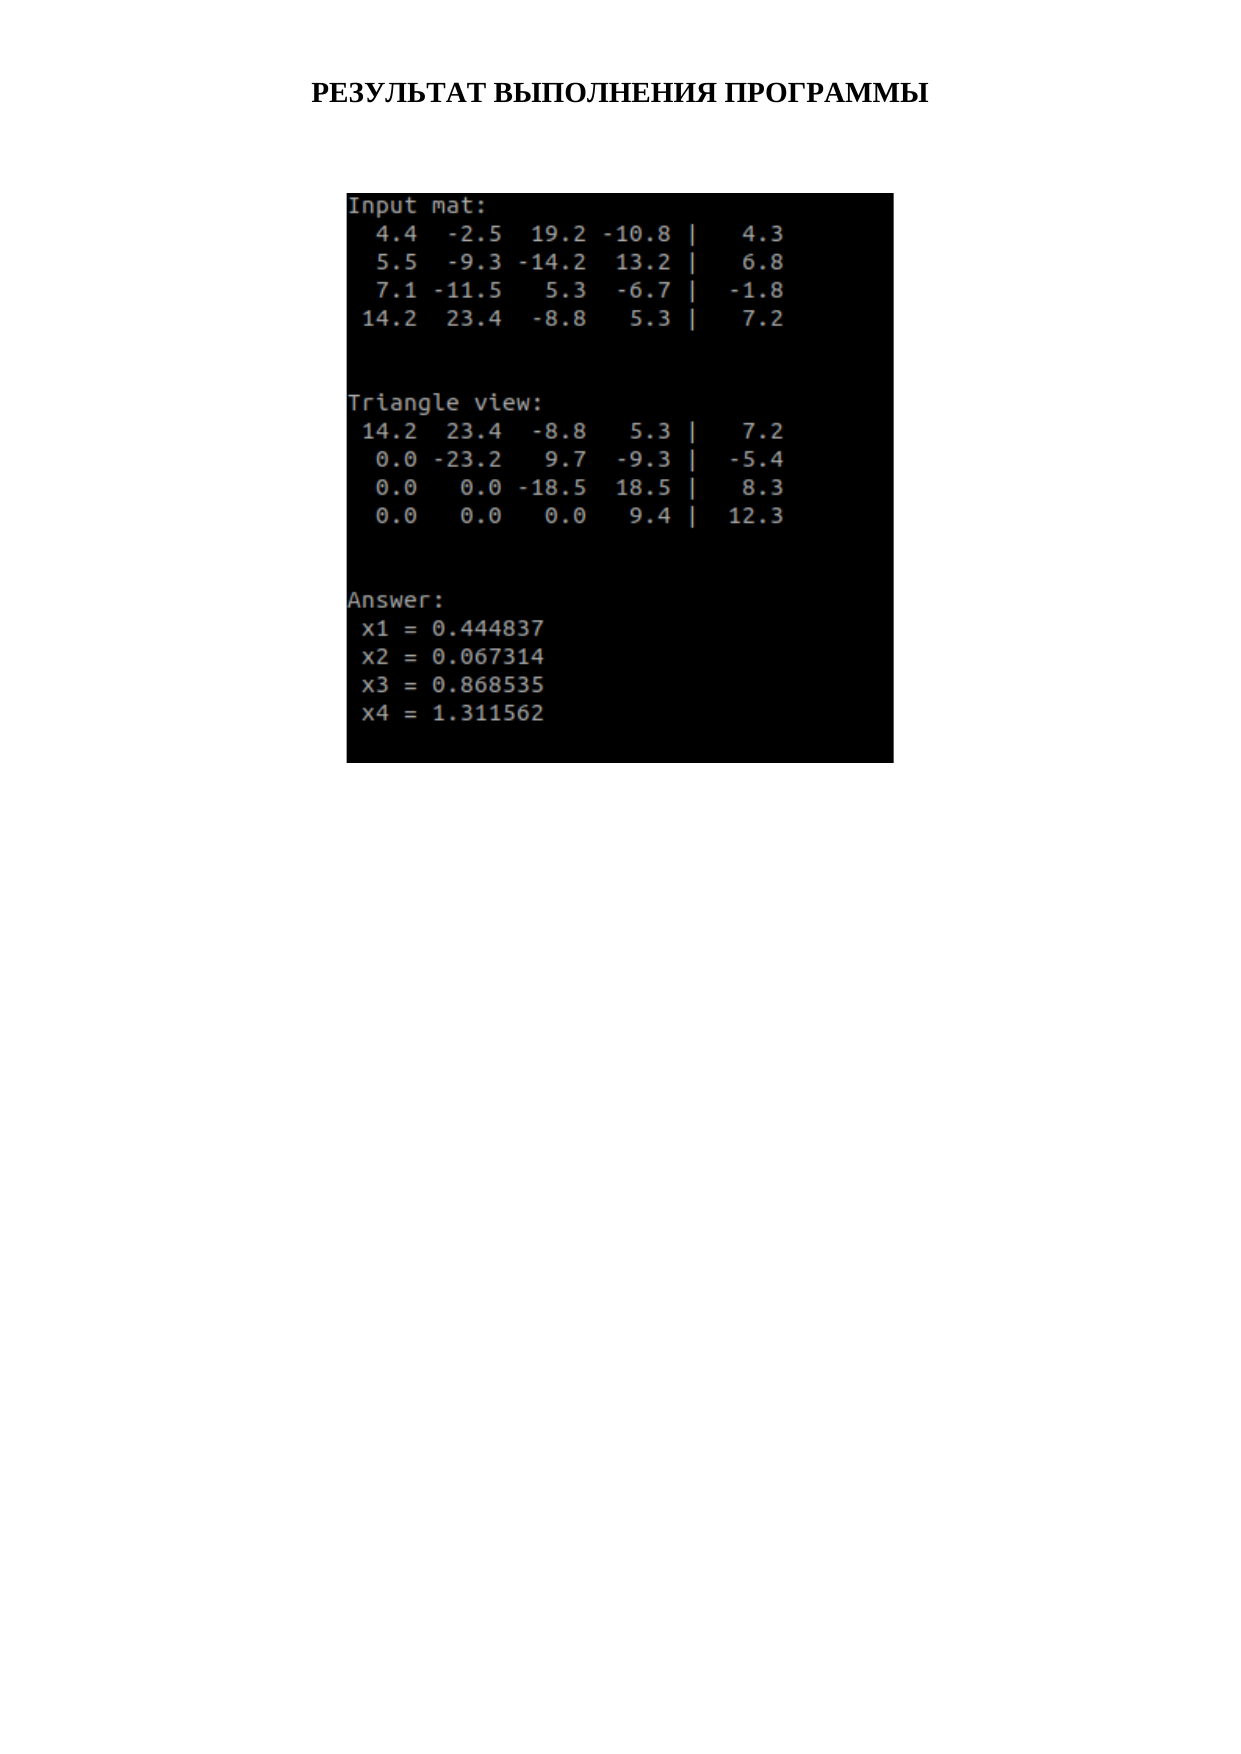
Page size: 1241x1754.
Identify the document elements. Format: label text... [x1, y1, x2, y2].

text РЕЗУЛЬТАТ ВЫПОЛНЕНИЯ ПРОГРАММЫ [75, 75, 1165, 108]
picture [346, 193, 894, 763]
